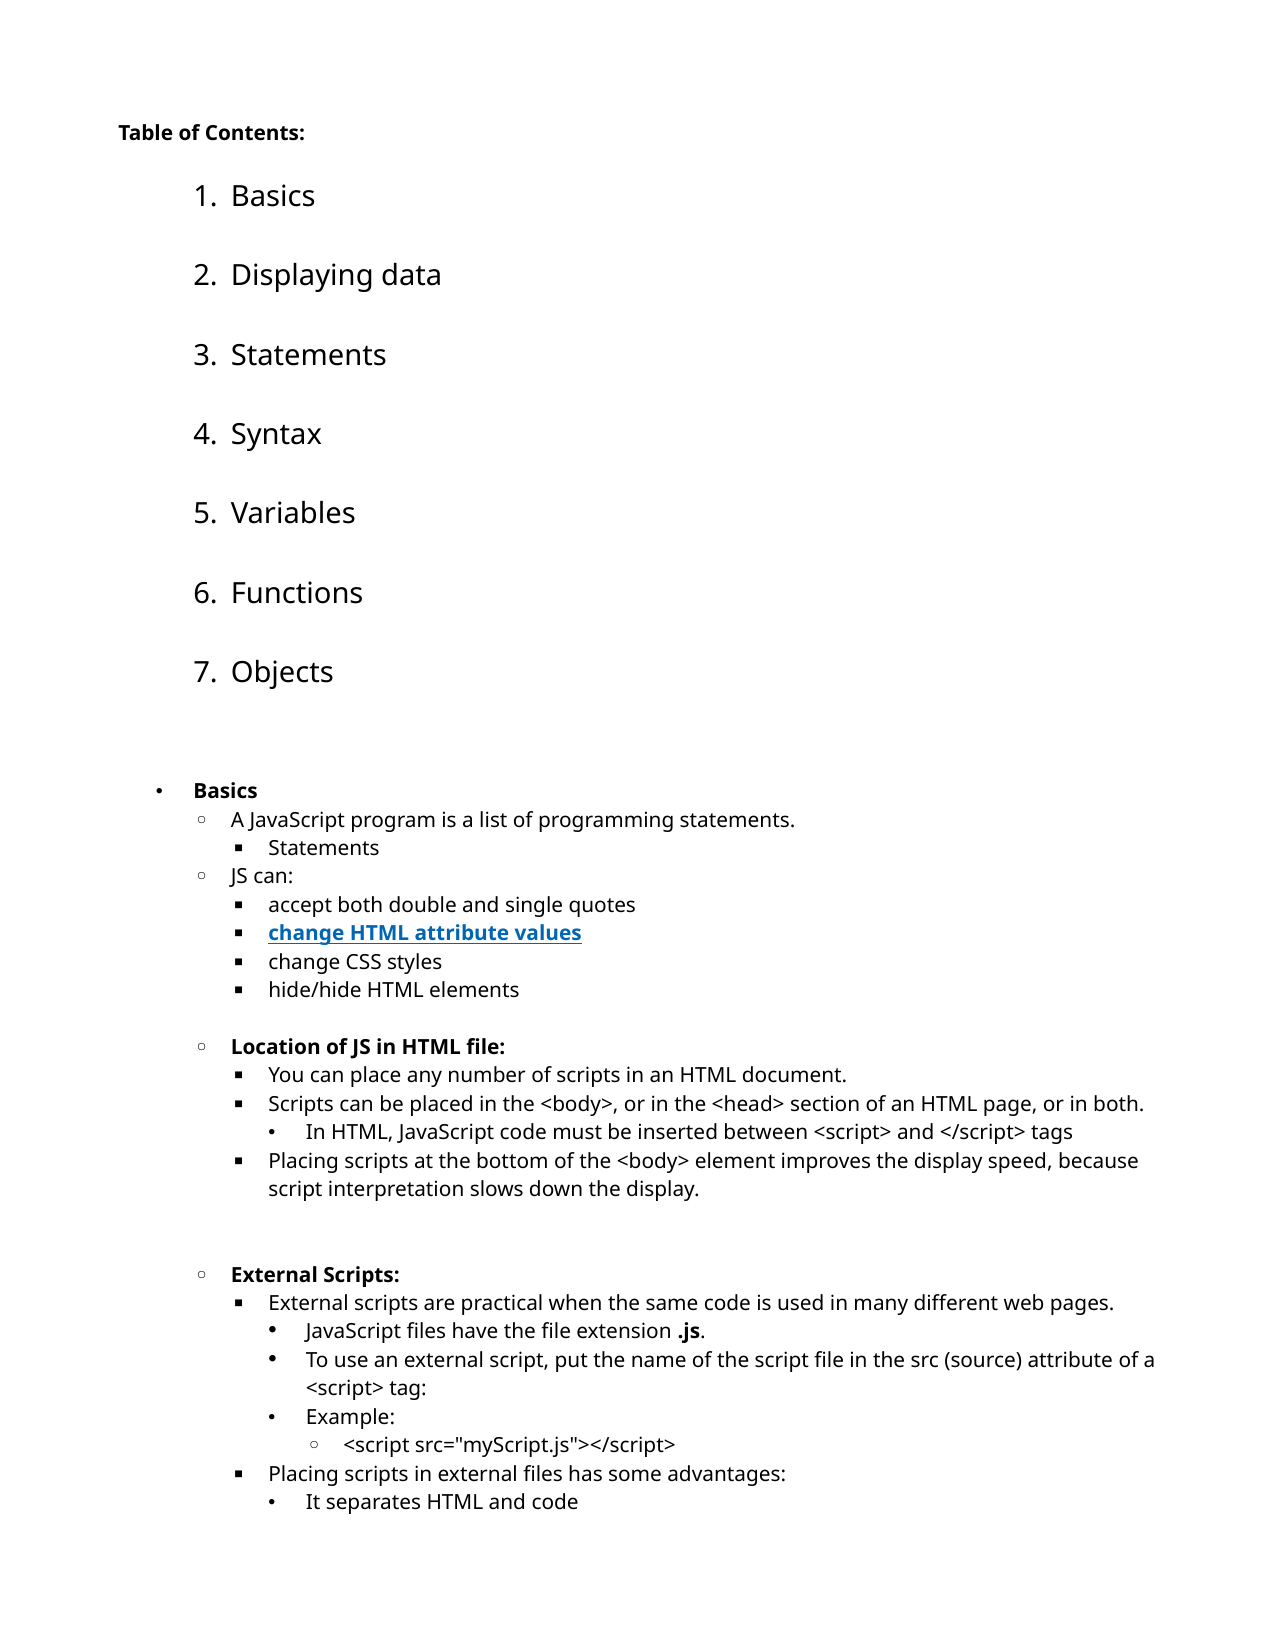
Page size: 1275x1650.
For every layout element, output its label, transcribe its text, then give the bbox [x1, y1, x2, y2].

list Statements [231, 833, 1157, 862]
list A JavaScript program is a list of programming statements. [193, 805, 1157, 833]
list Statements [193, 334, 1157, 373]
list Syntax [193, 413, 1157, 453]
list To use an external script, put the name of the script file in the src (source) attribute of a <script> tag: [268, 1345, 1157, 1402]
list Basics [193, 175, 1157, 215]
list Example: [268, 1402, 1157, 1430]
list Variables [193, 492, 1157, 532]
list Scripts can be placed in the <body>, or in the <head> section of an HTML page, or in both. [231, 1089, 1157, 1117]
list In HTML, JavaScript code must be inserted between <script> and </script> tags [268, 1117, 1157, 1146]
list JS can: [193, 862, 1157, 890]
list Functions [193, 572, 1157, 612]
list You can place any number of scripts in an HTML document. [231, 1061, 1157, 1089]
list Placing scripts in external files has some advantages: [231, 1459, 1157, 1487]
list change CSS styles [231, 947, 1157, 975]
list Basics [156, 776, 1157, 805]
list accept both double and single quotes [231, 890, 1157, 918]
list Displaying data [193, 254, 1157, 294]
text Table of Contents: [118, 118, 1157, 147]
list It separates HTML and code [268, 1487, 1157, 1516]
list Location of JS in HTML file: [193, 1032, 1157, 1061]
list Placing scripts at the bottom of the <body> element improves the display speed, because script interpretation slows down the display. [231, 1146, 1157, 1203]
list External scripts are practical when the same code is used in many different web pages. [231, 1288, 1157, 1317]
list change HTML attribute values [231, 918, 1157, 947]
list External Scripts: [193, 1260, 1157, 1288]
list <script src="myScript.js"></script> [306, 1430, 1157, 1459]
list Objects [193, 651, 1157, 691]
list JavaScript files have the file extension .js. [268, 1317, 1157, 1345]
list hide/hide HTML elements [231, 975, 1157, 1004]
